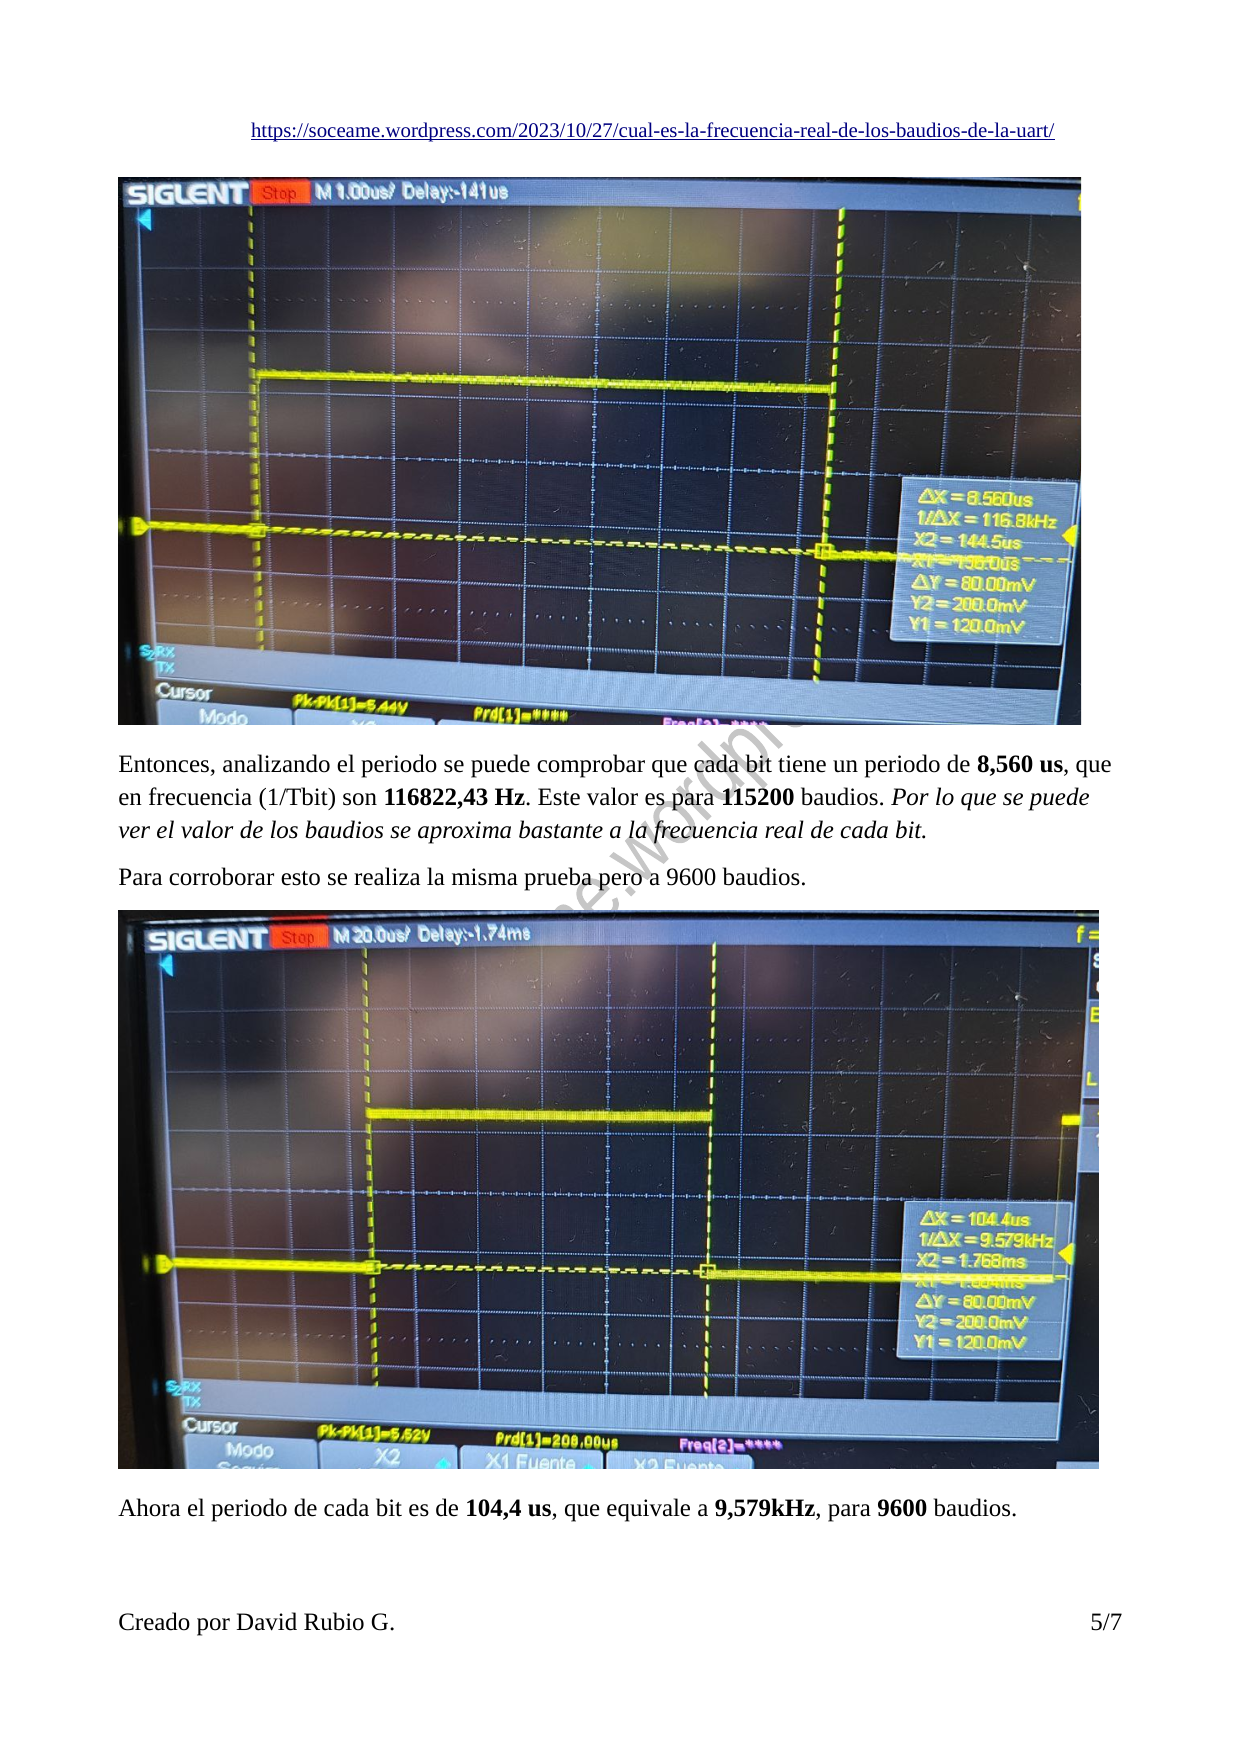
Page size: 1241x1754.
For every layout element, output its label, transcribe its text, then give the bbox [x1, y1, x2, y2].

text Entonces, analizando el periodo se puede comprobar que cada bit tiene un periodo de 8,560 us, que en frecuencia (1/Tbit) son 116822,43 Hz. Este valor es para 115200 baudios. Por lo que se puede ver el valor de los baudios se aproxima bastante a la frecuencia real de cada bit. [118, 749, 1122, 843]
picture [118, 910, 1099, 1469]
picture [118, 177, 1082, 725]
text Para corroborar esto se realiza la misma prueba pero a 9600 baudios. [118, 862, 1122, 891]
text Ahora el periodo de cada bit es de 104,4 us, que equivale a 9,579kHz, para 9600 baudios. [118, 1493, 1122, 1521]
